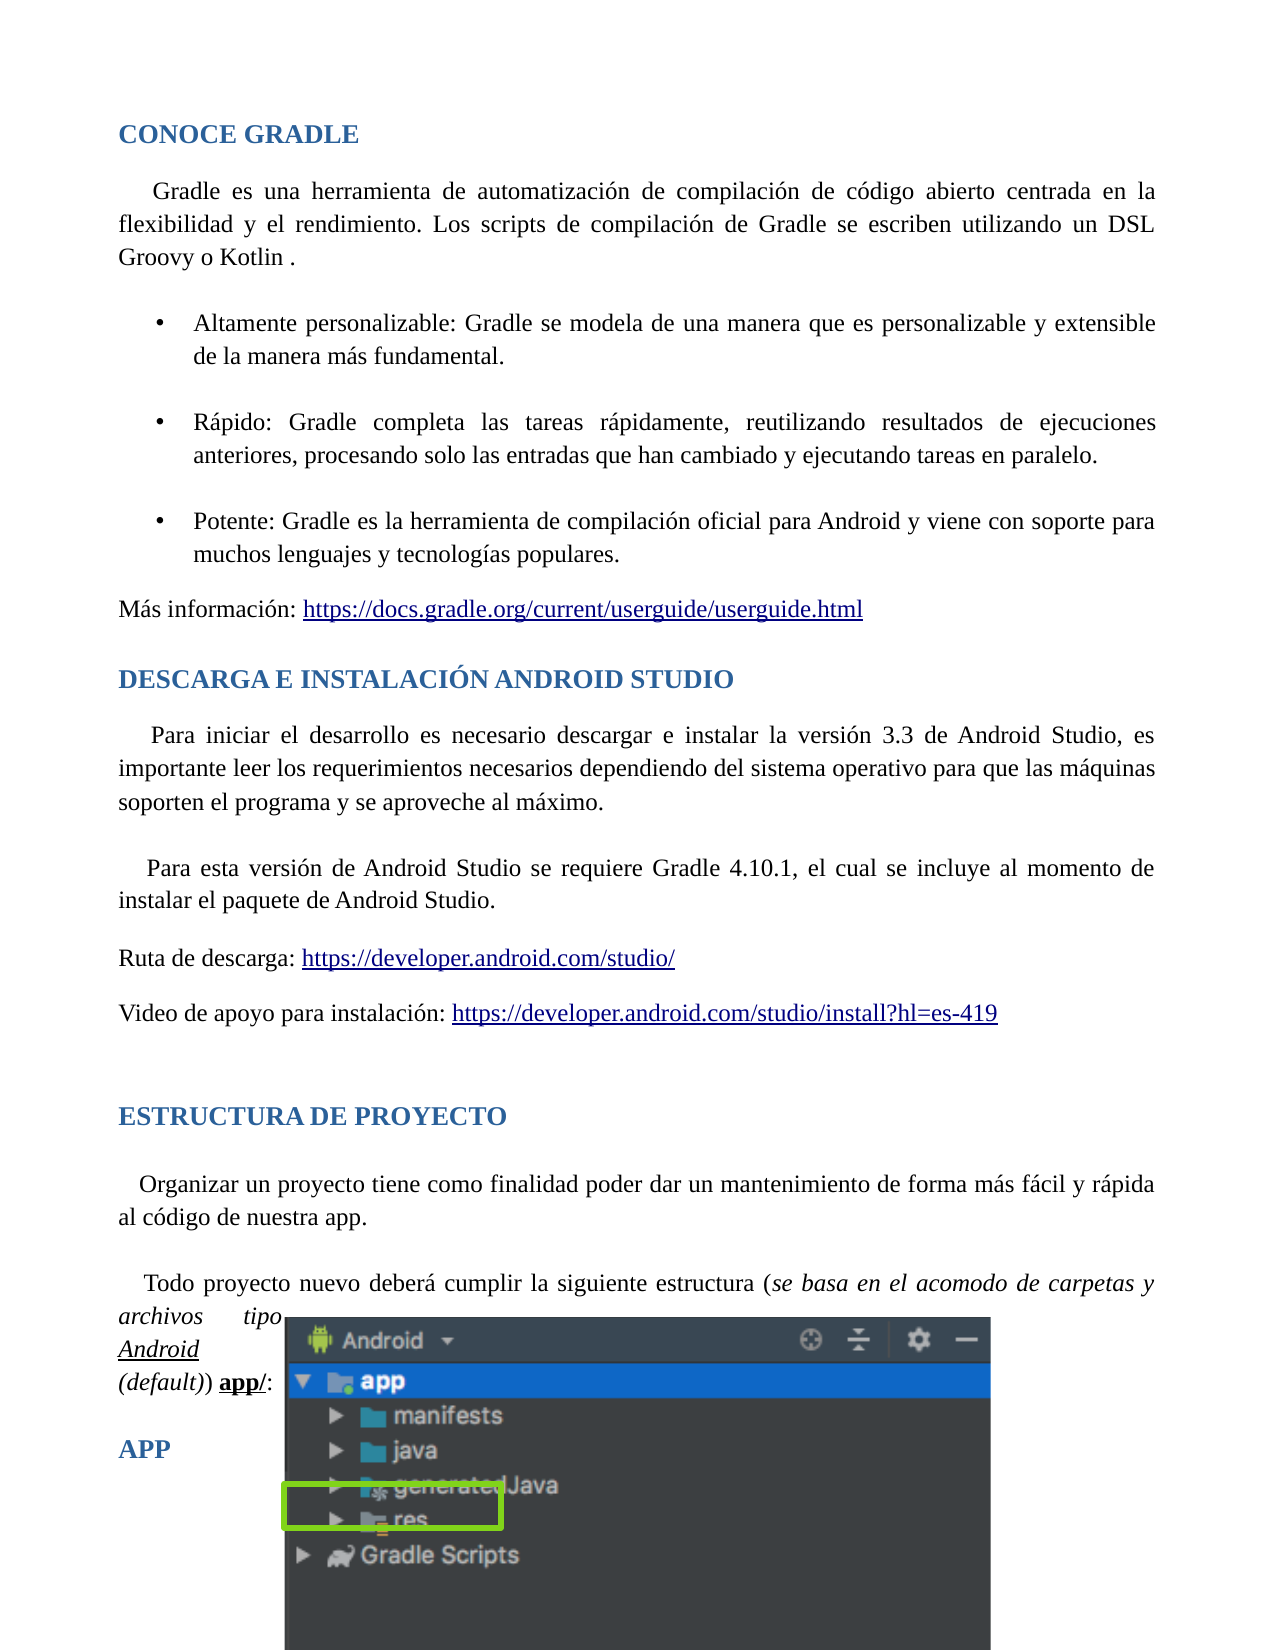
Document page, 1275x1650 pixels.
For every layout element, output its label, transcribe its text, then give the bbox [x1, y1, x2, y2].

text Organizar un proyecto tiene como finalidad poder dar un mantenimiento de forma más fácil y rápida al código de nuestra app. [118, 1169, 1157, 1231]
picture [287, 1487, 498, 1525]
text CONOCE GRADLE [118, 118, 1157, 149]
text ESTRUCTURA DE PROYECTO [118, 1100, 1157, 1131]
text [991, 1433, 1157, 1464]
text DESCARGA E INSTALACIÓN ANDROID STUDIO [118, 663, 1157, 694]
text Gradle es una herramienta de automatización de compilación de código abierto centrada en la flexibilidad y el rendimiento. Los scripts de compilación de Gradle se escriben utilizando un DSL Groovy o Kotlin . [118, 176, 1157, 271]
list Rápido: Gradle completa las tareas rápidamente, reutilizando resultados de ejecuciones anteriores, procesando solo las entradas que han cambiado y ejecutando tareas en paralelo. [156, 407, 1157, 469]
text Para esta versión de Android Studio se requiere Gradle 4.10.1, el cual se incluye al momento de instalar el paquete de Android Studio. [118, 853, 1157, 914]
text Todo proyecto nuevo deberá cumplir la siguiente estructura (se basa en el acomodo de carpetas y archivos tipo Android (default)) app/: [118, 1268, 1157, 1396]
list Altamente personalizable: Gradle se modela de una manera que es personalizable y extensible de la manera más fundamental. [156, 308, 1157, 370]
picture [284, 1317, 991, 1650]
text Video de apoyo para instalación: https://developer.android.com/studio/install?hl=es-419 [118, 998, 1157, 1027]
list Potente: Gradle es la herramienta de compilación oficial para Android y viene con soporte para muchos lenguajes y tecnologías populares. [156, 506, 1157, 568]
text APP [118, 1433, 284, 1464]
text Más información: https://docs.gradle.org/current/userguide/userguide.html [118, 594, 1157, 623]
text Ruta de descarga: https://developer.android.com/studio/ [118, 943, 1157, 972]
text Para iniciar el desarrollo es necesario descargar e instalar la versión 3.3 de Android Studio, es importante leer los requerimientos necesarios dependiendo del sistema operativo para que las máquinas soporten el programa y se aproveche al máximo. [118, 721, 1157, 815]
